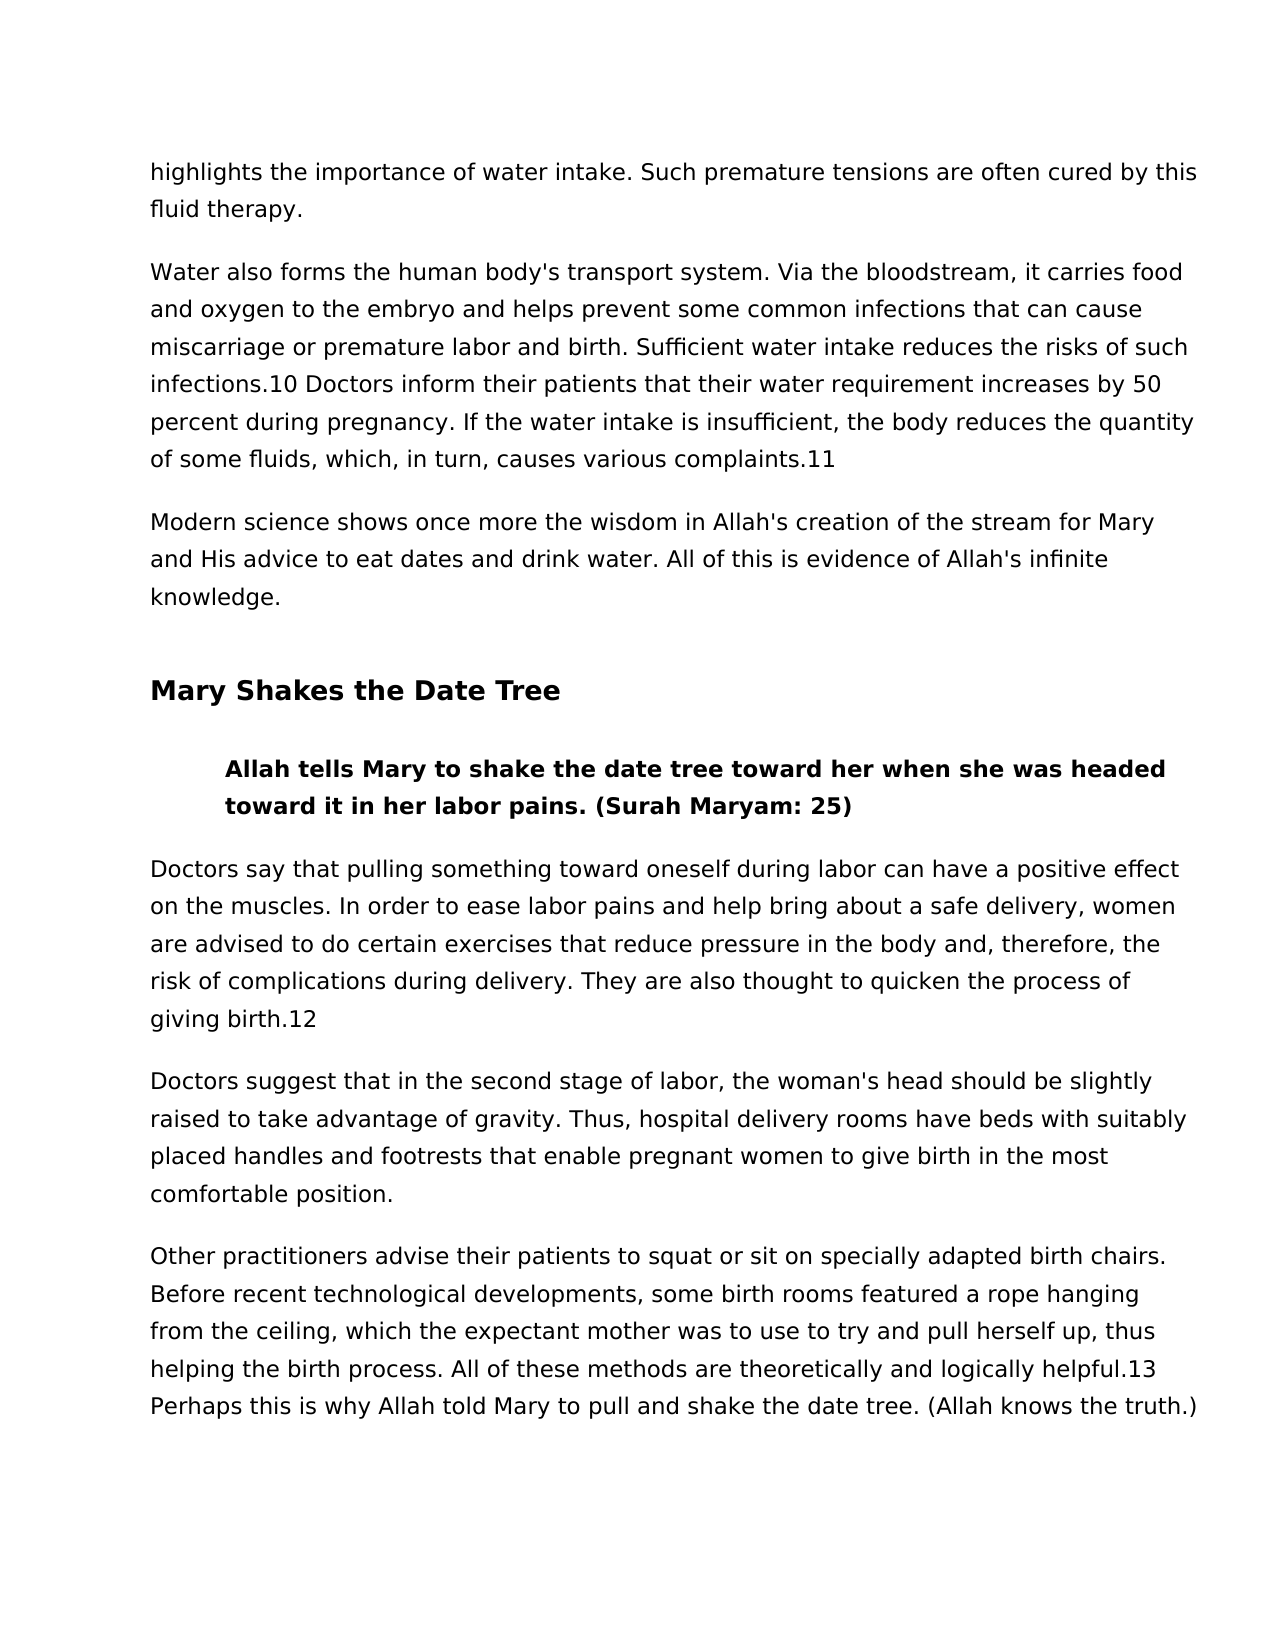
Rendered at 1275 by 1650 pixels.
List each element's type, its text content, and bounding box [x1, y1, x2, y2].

text Doctors suggest that in the second stage of labor, the woman's head should be slightly raised to take advantage of gravity. Thus, hospital delivery rooms have beds with suitably placed handles and footrests that enable pregnant women to give birth in the most comfortable position. [150, 1060, 1200, 1210]
text Modern science shows once more the wisdom in Allah's creation of the stream for Mary and His advice to eat dates and drink water. All of this is evidence of Allah's infinite knowledge. [150, 500, 1200, 612]
subtitle Mary Shakes the Date Tree [150, 675, 1200, 707]
text Water also forms the human body's transport system. Via the bloodstream, it carries food and oxygen to the embryo and helps prevent some common infections that can cause miscarriage or premature labor and birth. Sufficient water intake reduces the risks of such infections.10 Doctors inform their patients that their water requirement increases by 50 percent during pregnancy. If the water intake is insufficient, the body reduces the quantity of some fluids, which, in turn, causes various complaints.11 [150, 250, 1200, 475]
text Doctors say that pulling something toward oneself during labor can have a positive effect on the muscles. In order to ease labor pains and help bring about a safe delivery, women are advised to do certain exercises that reduce pressure in the body and, therefore, the risk of complications during delivery. They are also thought to quicken the process of giving birth.12 [150, 847, 1200, 1035]
text highlights the importance of water intake. Such premature tensions are often cured by this fluid therapy. [150, 150, 1200, 225]
text Allah tells Mary to shake the date tree toward her when she was headed toward it in her labor pains. (Surah Maryam: 25) [225, 747, 1200, 822]
text Other practitioners advise their patients to squat or sit on specially adapted birth chairs. Before recent technological developments, some birth rooms featured a rope hanging from the ceiling, which the expectant mother was to use to try and pull herself up, thus helping the birth process. All of these methods are theoretically and logically helpful.13 Perhaps this is why Allah told Mary to pull and shake the date tree. (Allah knows the truth.) [150, 1235, 1200, 1422]
